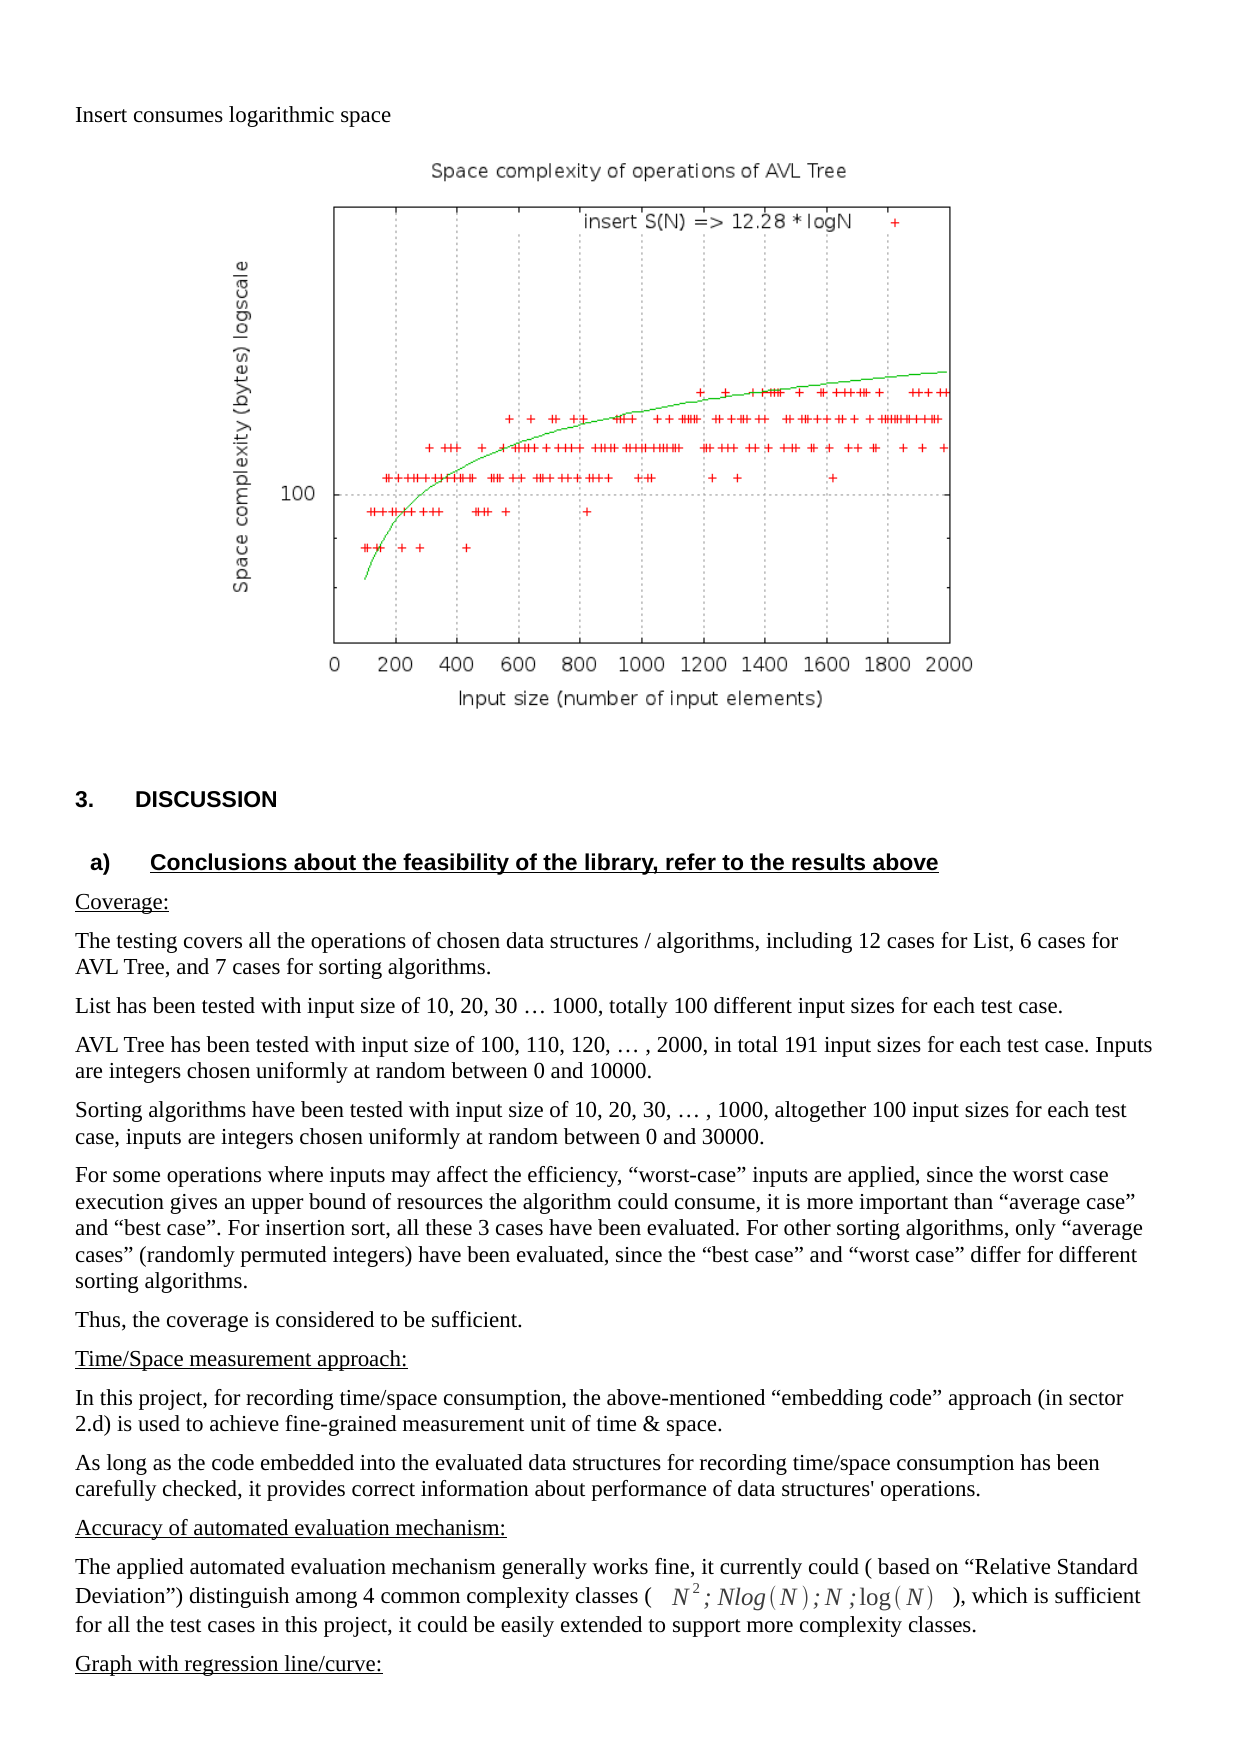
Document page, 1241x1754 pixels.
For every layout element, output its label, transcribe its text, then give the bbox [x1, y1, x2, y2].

text Graph with regression line/curve: [75, 1650, 1165, 1677]
text Sorting algorithms have been tested with input size of 10, 20, 30, … , 1000, altogether 100 input sizes for each test case, inputs are integers chosen uniformly at random between 0 and 30000. [75, 1096, 1165, 1149]
picture [226, 138, 990, 716]
text Coverage: [75, 888, 1165, 914]
text Time/Space measurement approach: [75, 1345, 1165, 1371]
text As long as the code embedded into the evaluated data structures for recording time/space consumption has been carefully checked, it provides correct information about performance of data structures' operations. [75, 1449, 1165, 1501]
text For some operations where inputs may affect the efficiency, “worst-case” inputs are applied, since the worst case execution gives an upper bound of resources the algorithm could consume, it is more important than “average case” and “best case”. For insertion sort, all these 3 cases have been evaluated. For other sorting algorithms, only “average cases” (randomly permuted integers) have been evaluated, since the “best case” and “worst case” differ for different sorting algorithms. [75, 1162, 1165, 1293]
text AVL Tree has been tested with input size of 100, 110, 120, … , 2000, in total 191 input sizes for each test case. Inputs are integers chosen uniformly at random between 0 and 10000. [75, 1031, 1165, 1084]
text The applied automated evaluation mechanism generally works fine, it currently could ( based on “Relative Standard Deviation”) distinguish among 4 common complexity classes (), which is sufficient for all the test cases in this project, it could be easily extended to support more complexity classes. [75, 1553, 1165, 1638]
text List has been tested with input size of 10, 20, 30 … 1000, totally 100 different input sizes for each test case. [75, 992, 1165, 1019]
subtitle Discussion [75, 786, 1165, 812]
text In this project, for recording time/space consumption, the above-mentioned “embedding code” approach (in sector 2.d) is used to achieve fine-grained measurement unit of time & space. [75, 1383, 1165, 1436]
subtitle Conclusions about the feasibility of the library, refer to the results above [75, 849, 1165, 876]
text Thus, the coverage is considered to be sufficient. [75, 1306, 1165, 1332]
text Insert consumes logarithmic space [75, 101, 1165, 128]
text The testing covers all the operations of chosen data structures / algorithms, including 12 cases for List, 6 cases for AVL Tree, and 7 cases for sorting algorithms. [75, 927, 1165, 980]
text Accuracy of automated evaluation mechanism: [75, 1514, 1165, 1540]
